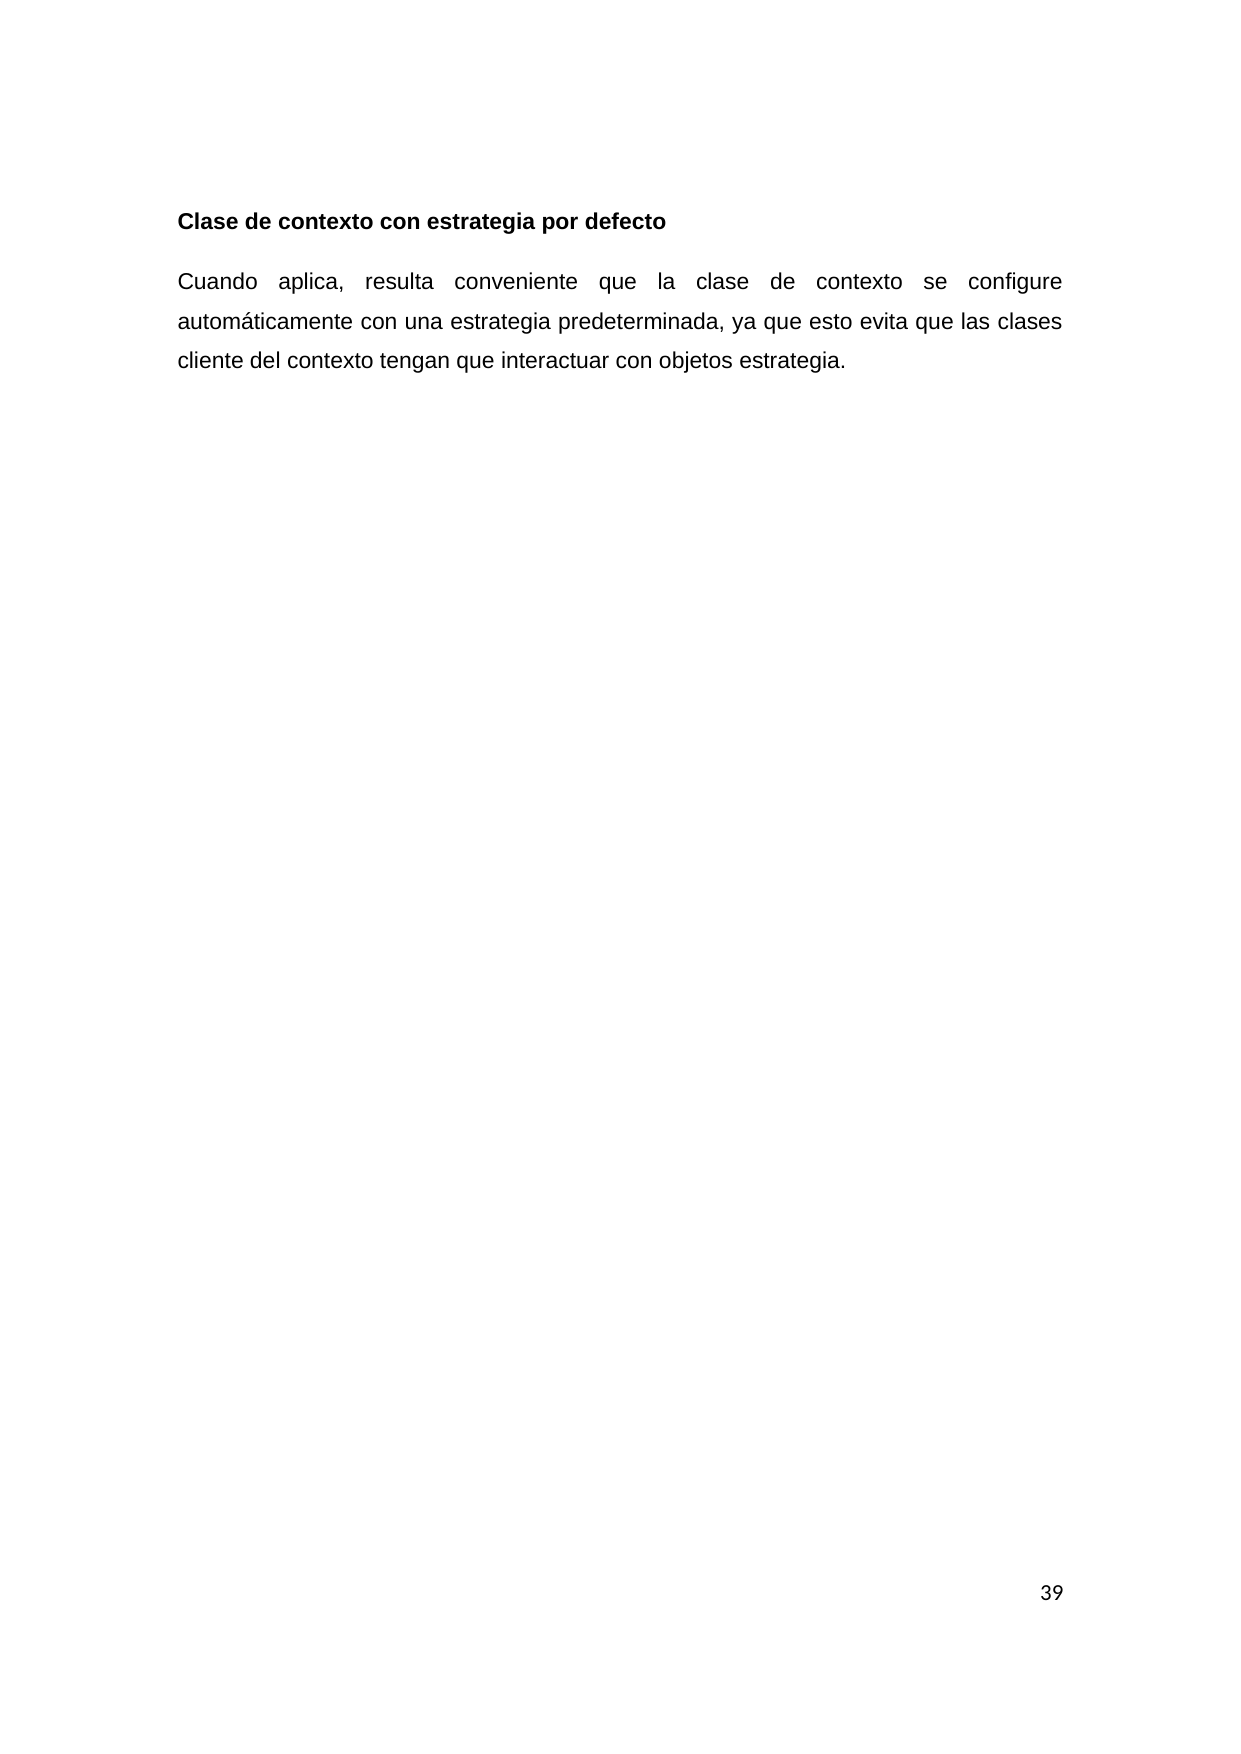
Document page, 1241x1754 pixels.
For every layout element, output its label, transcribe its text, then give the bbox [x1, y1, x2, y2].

text Clase de contexto con estrategia por defecto [177, 208, 1063, 234]
text Cuando aplica, resulta conveniente que la clase de contexto se configure automáticamente con una estrategia predeterminada, ya que esto evita que las clases cliente del contexto tengan que interactuar con objetos estrategia. [177, 268, 1063, 373]
